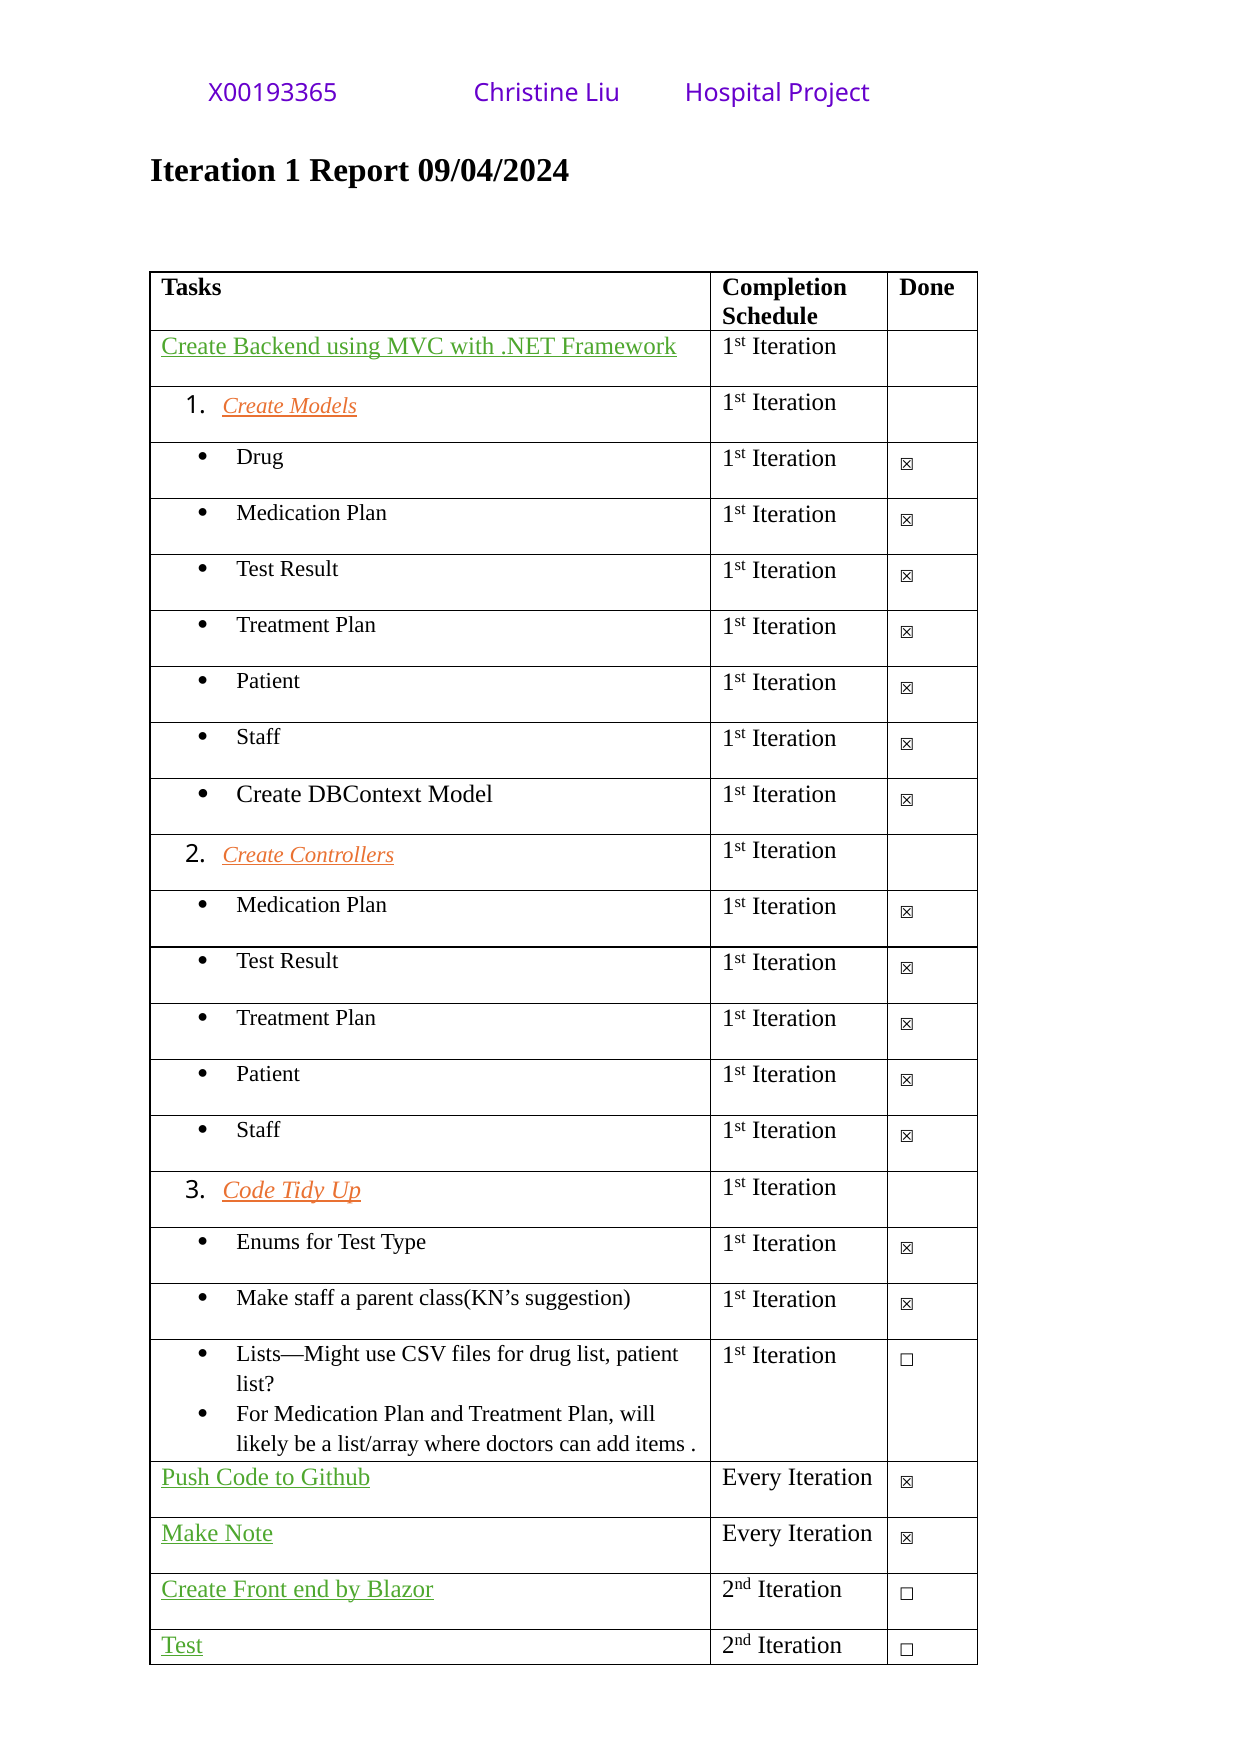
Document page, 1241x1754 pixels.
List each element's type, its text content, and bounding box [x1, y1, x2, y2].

table_cell Staff [151, 1116, 710, 1171]
table_cell ☒ [888, 723, 977, 778]
table_cell ☒ [888, 1060, 977, 1114]
table_cell 1st Iteration [711, 1060, 887, 1114]
table_cell 1st Iteration [711, 1340, 887, 1461]
table_cell Make staff a parent class(KN’s suggestion) [151, 1284, 710, 1339]
table_cell Every Iteration [711, 1518, 887, 1573]
table_cell ☒ [888, 555, 977, 610]
table_header Done [888, 273, 977, 330]
table_cell 1st Iteration [711, 387, 887, 442]
table_cell 1st Iteration [711, 891, 887, 946]
table_cell [888, 331, 977, 386]
table_cell Drug [151, 443, 710, 498]
table_cell 1st Iteration [711, 443, 887, 498]
table_cell [888, 835, 977, 890]
table_cell Create Models [151, 387, 710, 442]
table_cell Patient [151, 667, 710, 722]
table_cell ☐ [888, 1630, 977, 1664]
table_cell ☒ [888, 1518, 977, 1573]
table_cell ☒ [888, 779, 977, 834]
table_cell 2nd Iteration [711, 1574, 887, 1629]
table_cell Test [151, 1630, 710, 1664]
table_cell ☒ [888, 948, 977, 1002]
table_cell Test Result [151, 948, 710, 1002]
table_cell 1st Iteration [711, 1116, 887, 1171]
table_cell Make Note [151, 1518, 710, 1573]
table_cell Create Front end by Blazor [151, 1574, 710, 1629]
table_cell Patient [151, 1060, 710, 1114]
table_cell 1st Iteration [711, 779, 887, 834]
table_cell Treatment Plan [151, 611, 710, 666]
table_cell ☒ [888, 611, 977, 666]
table_cell ☒ [888, 499, 977, 554]
table_header Tasks [151, 273, 710, 330]
table_cell ☒ [888, 667, 977, 722]
table_cell ☐ [888, 1574, 977, 1629]
text Iteration 1 Report 09/04/2024 [150, 150, 1090, 188]
table_cell ☒ [888, 1462, 977, 1517]
table_cell Create Controllers [151, 835, 710, 890]
table_cell Push Code to Github [151, 1462, 710, 1517]
table_cell 1st Iteration [711, 1228, 887, 1283]
table_cell [888, 1172, 977, 1227]
table_cell [888, 387, 977, 442]
table_cell Create DBContext Model [151, 779, 710, 834]
table_cell Every Iteration [711, 1462, 887, 1517]
table_cell 1st Iteration [711, 667, 887, 722]
table_cell 1st Iteration [711, 555, 887, 610]
table_cell 1st Iteration [711, 948, 887, 1002]
table_cell ☒ [888, 1004, 977, 1058]
table_cell Treatment Plan [151, 1004, 710, 1058]
table_cell ☒ [888, 891, 977, 946]
table_cell Create Backend using MVC with .NET Framework [151, 331, 710, 386]
table_cell 1st Iteration [711, 499, 887, 554]
table_header Completion Schedule [711, 273, 887, 330]
table_cell Lists—Might use CSV files for drug list, patient list? For Medication Plan and Treatment Plan, will likely be a list/array where doctors can add items . [151, 1340, 710, 1461]
table_cell 1st Iteration [711, 611, 887, 666]
table_cell 1st Iteration [711, 723, 887, 778]
table_cell Medication Plan [151, 499, 710, 554]
table_cell 1st Iteration [711, 1004, 887, 1058]
table_cell Staff [151, 723, 710, 778]
table_cell Enums for Test Type [151, 1228, 710, 1283]
table_cell ☒ [888, 1284, 977, 1339]
table_cell ☒ [888, 1116, 977, 1171]
table_cell 2nd Iteration [711, 1630, 887, 1664]
table_cell Code Tidy Up [151, 1172, 710, 1227]
table_cell 1st Iteration [711, 835, 887, 890]
table_cell 1st Iteration [711, 1172, 887, 1227]
table_cell Test Result [151, 555, 710, 610]
table_cell 1st Iteration [711, 1284, 887, 1339]
table_cell 1st Iteration [711, 331, 887, 386]
table_cell Medication Plan [151, 891, 710, 946]
table_cell ☒ [888, 1228, 977, 1283]
table_cell ☒ [888, 443, 977, 498]
table_cell ☐ [888, 1340, 977, 1461]
